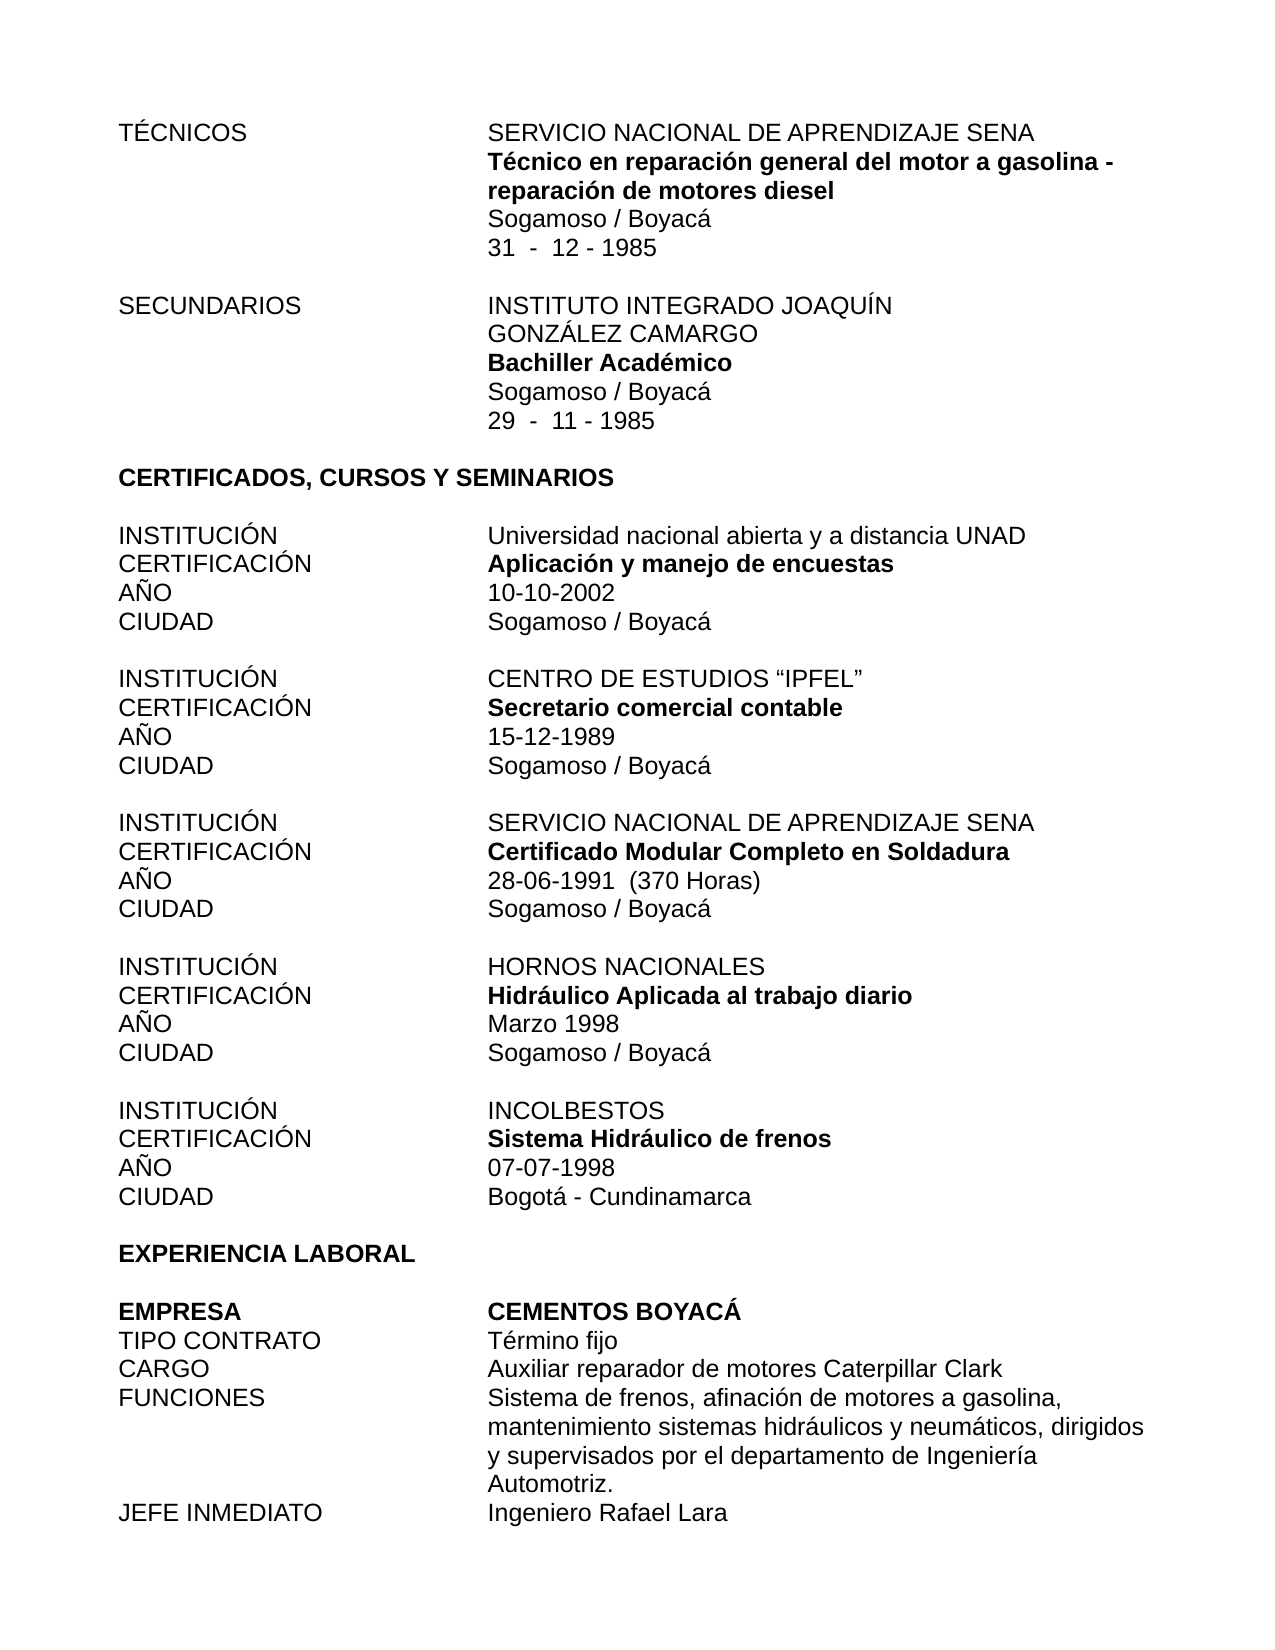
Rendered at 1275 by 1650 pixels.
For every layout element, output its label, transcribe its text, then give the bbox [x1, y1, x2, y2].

text TÉCNICOS SERVICIO NACIONAL DE APRENDIZAJE SENA [118, 118, 1157, 147]
text GONZÁLEZ CAMARGO [118, 319, 1157, 348]
text SECUNDARIOS INSTITUTO INTEGRADO JOAQUÍN [118, 291, 1157, 319]
text 29 - 11 - 1985 [118, 406, 1157, 434]
text INSTITUCIÓN HORNOS NACIONALES [118, 952, 1157, 981]
text JEFE INMEDIATO Ingeniero Rafael Lara [118, 1498, 1157, 1527]
text CERTIFICACIÓN Hidráulico Aplicada al trabajo diario [118, 981, 1157, 1009]
text AÑO 15-12-1989 [118, 722, 1157, 751]
text INSTITUCIÓN Universidad nacional abierta y a distancia UNAD [118, 521, 1157, 549]
text CARGO Auxiliar reparador de motores Caterpillar Clark [118, 1354, 1157, 1383]
text CIUDAD Bogotá - Cundinamarca [118, 1182, 1157, 1211]
text INSTITUCIÓN CENTRO DE ESTUDIOS “IPFEL” [118, 664, 1157, 693]
text EMPRESA CEMENTOS BOYACÁ [118, 1297, 1157, 1326]
text CERTIFICACIÓN Aplicación y manejo de encuestas [118, 549, 1157, 578]
text INSTITUCIÓN INCOLBESTOS [118, 1096, 1157, 1124]
text Sogamoso / Boyacá [118, 377, 1157, 406]
text Bachiller Académico [118, 348, 1157, 377]
text AÑO 28-06-1991 (370 Horas) [118, 866, 1157, 894]
text AÑO 10-10-2002 [118, 578, 1157, 607]
text CIUDAD Sogamoso / Boyacá [118, 1038, 1157, 1067]
text AÑO Marzo 1998 [118, 1009, 1157, 1038]
text CERTIFICACIÓN Sistema Hidráulico de frenos [118, 1124, 1157, 1153]
text INSTITUCIÓN SERVICIO NACIONAL DE APRENDIZAJE SENA [118, 808, 1157, 837]
text AÑO 07-07-1998 [118, 1153, 1157, 1182]
text y supervisados por el departamento de Ingeniería [118, 1441, 1157, 1469]
text FUNCIONES Sistema de frenos, afinación de motores a gasolina, [118, 1383, 1157, 1412]
text Técnico en reparación general del motor a gasolina - [118, 147, 1157, 176]
text CERTIFICACIÓN Secretario comercial contable [118, 693, 1157, 722]
text EXPERIENCIA LABORAL [118, 1239, 1157, 1268]
text mantenimiento sistemas hidráulicos y neumáticos, dirigidos [118, 1412, 1157, 1441]
text CIUDAD Sogamoso / Boyacá [118, 607, 1157, 636]
text CERTIFICADOS, CURSOS Y SEMINARIOS [118, 463, 1157, 492]
text 31 - 12 - 1985 [118, 233, 1157, 262]
text Automotriz. [118, 1469, 1157, 1498]
text reparación de motores diesel [118, 176, 1157, 204]
text Sogamoso / Boyacá [118, 204, 1157, 233]
text TIPO CONTRATO Término fijo [118, 1326, 1157, 1354]
text CIUDAD Sogamoso / Boyacá [118, 751, 1157, 779]
text CIUDAD Sogamoso / Boyacá [118, 894, 1157, 923]
text CERTIFICACIÓN Certificado Modular Completo en Soldadura [118, 837, 1157, 866]
